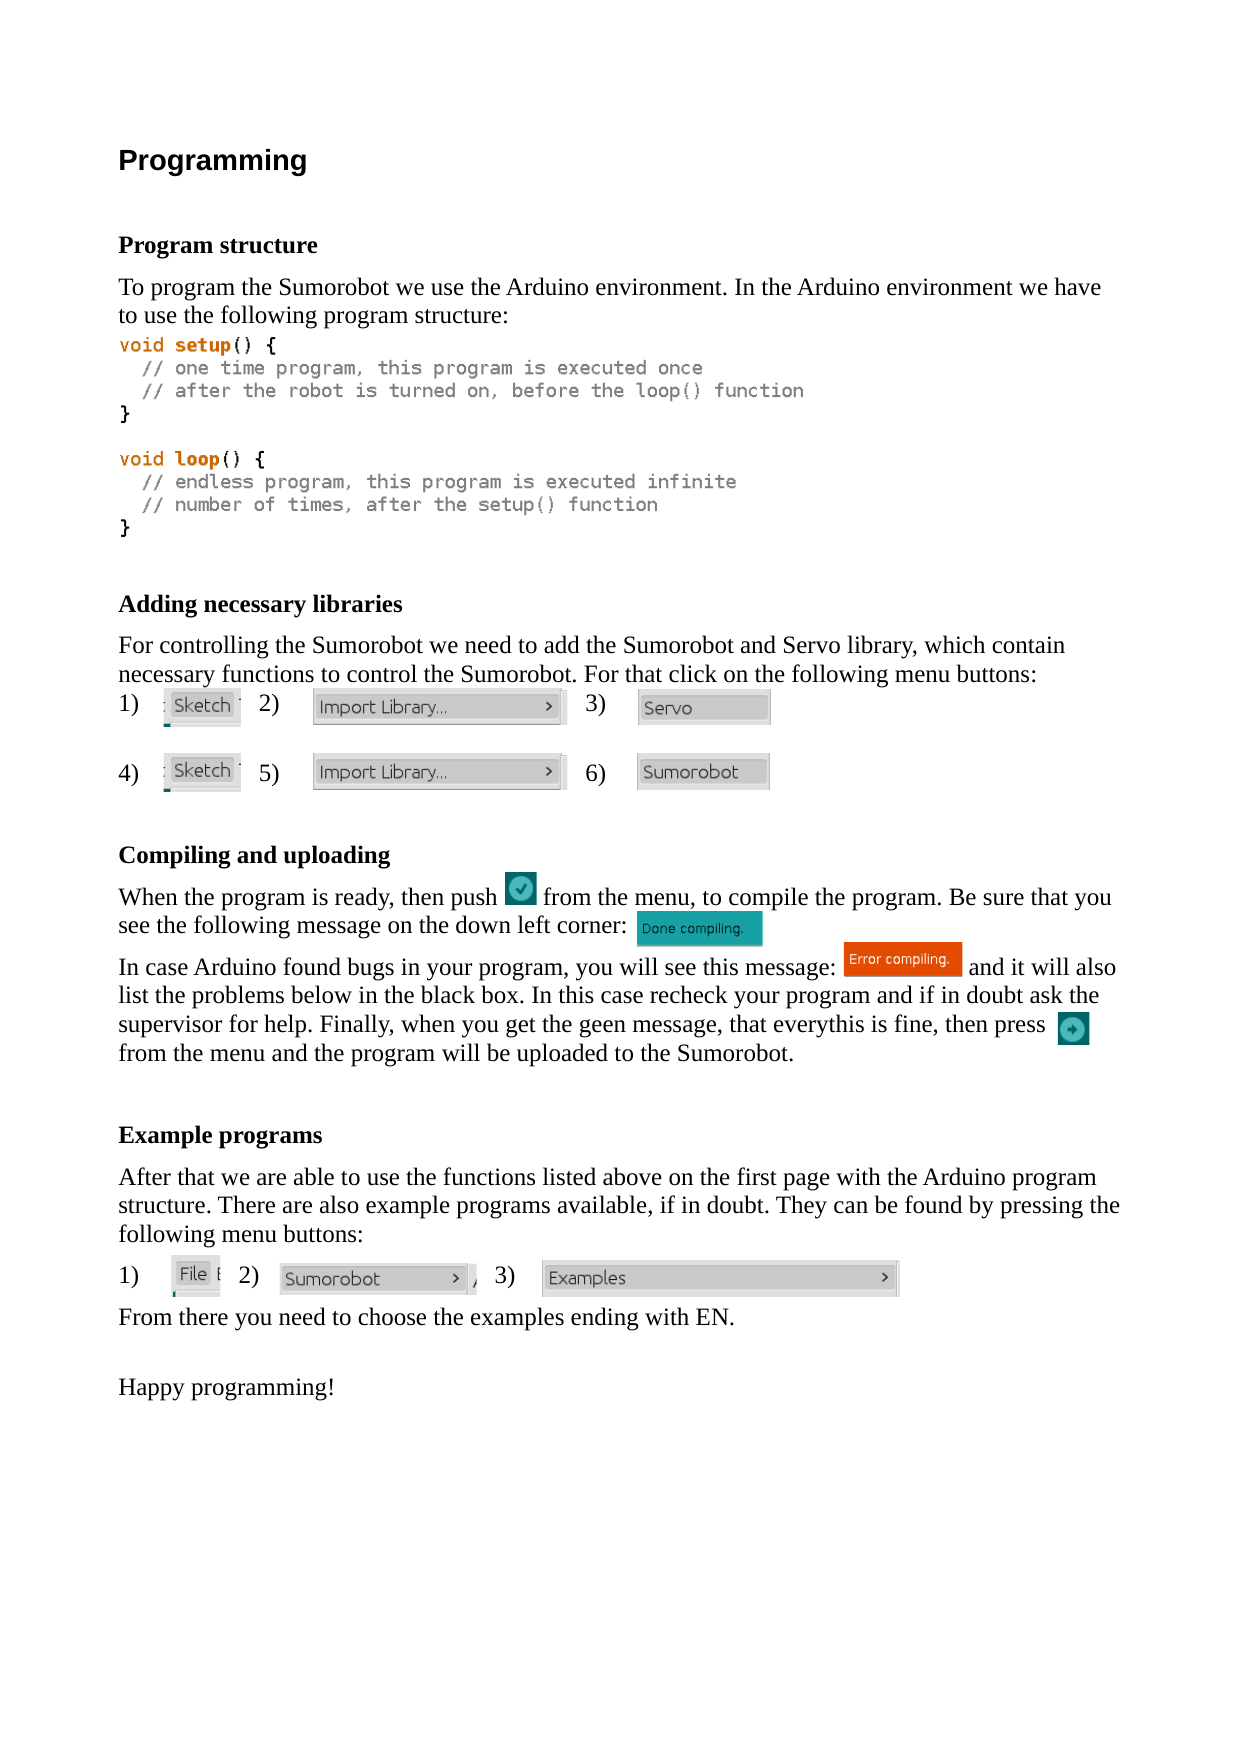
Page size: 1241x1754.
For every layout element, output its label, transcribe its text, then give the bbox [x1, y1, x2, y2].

text In case Arduino found bugs in your program, you will see this message: and it will also list the problems below in the black box. In this case recheck your program and if in doubt ask the supervisor for help. Finally, when you get the geen message, that everythis is fine, then press from the menu and the program will be uploaded to the Sumorobot. [118, 952, 1122, 1067]
picture [279, 1263, 477, 1295]
text [772, 758, 1122, 787]
text [900, 1260, 1122, 1289]
picture [171, 1255, 221, 1297]
picture [843, 942, 963, 977]
text Adding necessary libraries [118, 589, 1122, 618]
text Program structure [118, 230, 1122, 259]
text To program the Sumorobot we use the Arduino environment. In the Arduino environment we have to use the following program structure: [118, 272, 1122, 329]
picture [539, 1260, 900, 1297]
picture [163, 688, 241, 727]
picture [1057, 1012, 1090, 1045]
picture [505, 872, 537, 905]
text 4) [118, 758, 163, 787]
text From there you need to choose the examples ending with EN. [118, 1302, 1122, 1359]
picture [163, 753, 241, 792]
text 6) [568, 758, 634, 787]
text For controlling the Sumorobot we need to add the Sumorobot and Servo library, which contain necessary functions to control the Sumorobot. For that click on the following menu buttons: 1) 2) 3) [118, 630, 1122, 745]
text After that we are able to use the functions listed above on the first page with the Arduino program structure. There are also example programs available, if in doubt. They can be found by pressing the following menu buttons: [118, 1162, 1122, 1248]
text Happy programming! [118, 1372, 1122, 1400]
picture [312, 688, 568, 725]
text 5) [241, 758, 312, 787]
picture [637, 689, 772, 725]
picture [312, 753, 568, 790]
picture [119, 335, 805, 539]
picture [634, 753, 772, 790]
text Compiling and uploading [118, 840, 1122, 869]
subtitle Programming [118, 143, 1122, 177]
text Example programs [118, 1120, 1122, 1149]
text 1) [118, 1260, 171, 1289]
text When the program is ready, then push from the menu, to compile the program. Be sure that you see the following message on the down left corner: [118, 882, 1122, 939]
picture [637, 911, 763, 947]
text 2) 3) [221, 1260, 539, 1289]
